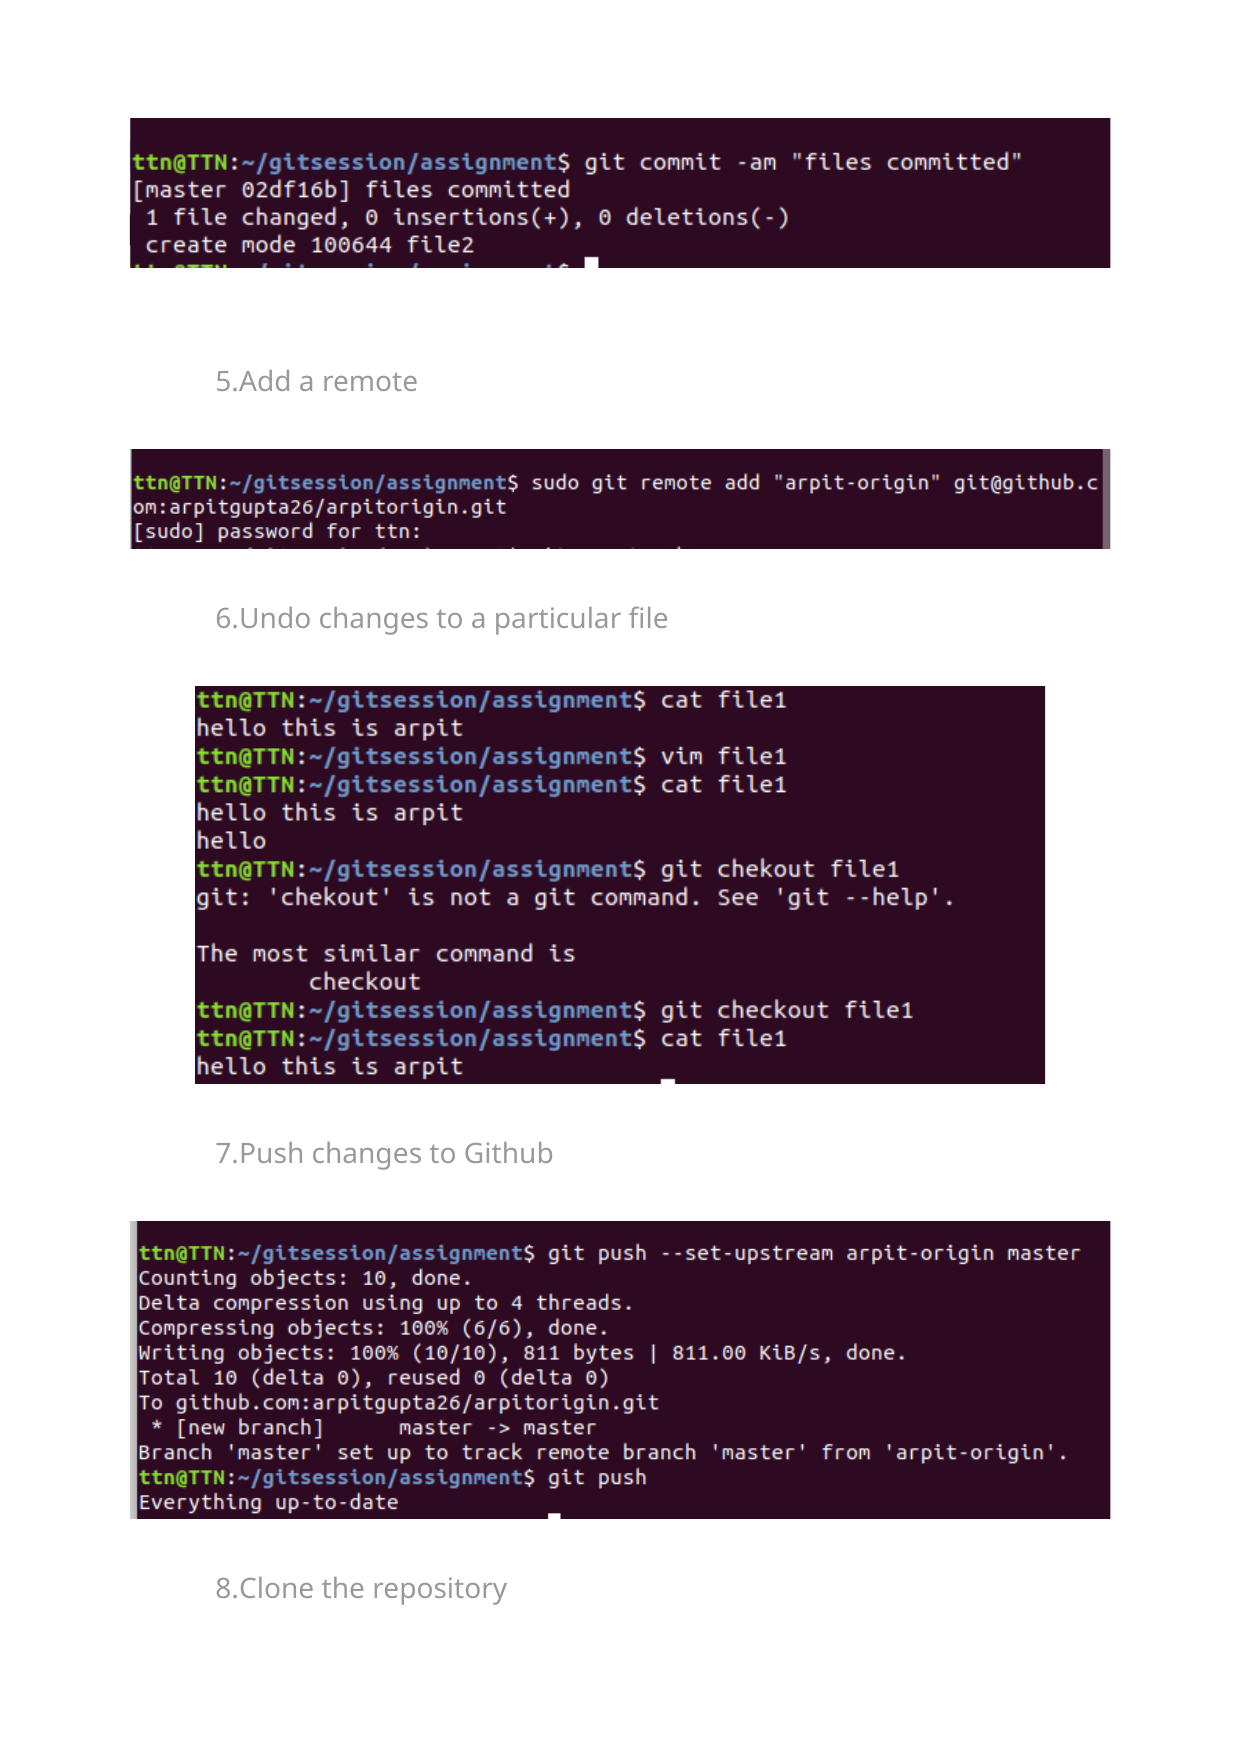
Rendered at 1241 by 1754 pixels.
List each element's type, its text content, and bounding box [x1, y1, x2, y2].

picture [129, 1221, 1111, 1519]
list Push changes to Github [142, 1133, 1122, 1171]
picture [129, 118, 1111, 268]
picture [129, 449, 1111, 549]
picture [195, 686, 1045, 1084]
list Clone the repository [142, 1568, 1122, 1607]
list Undo changes to a particular file [142, 598, 1122, 636]
list Add a remote [142, 361, 1122, 399]
